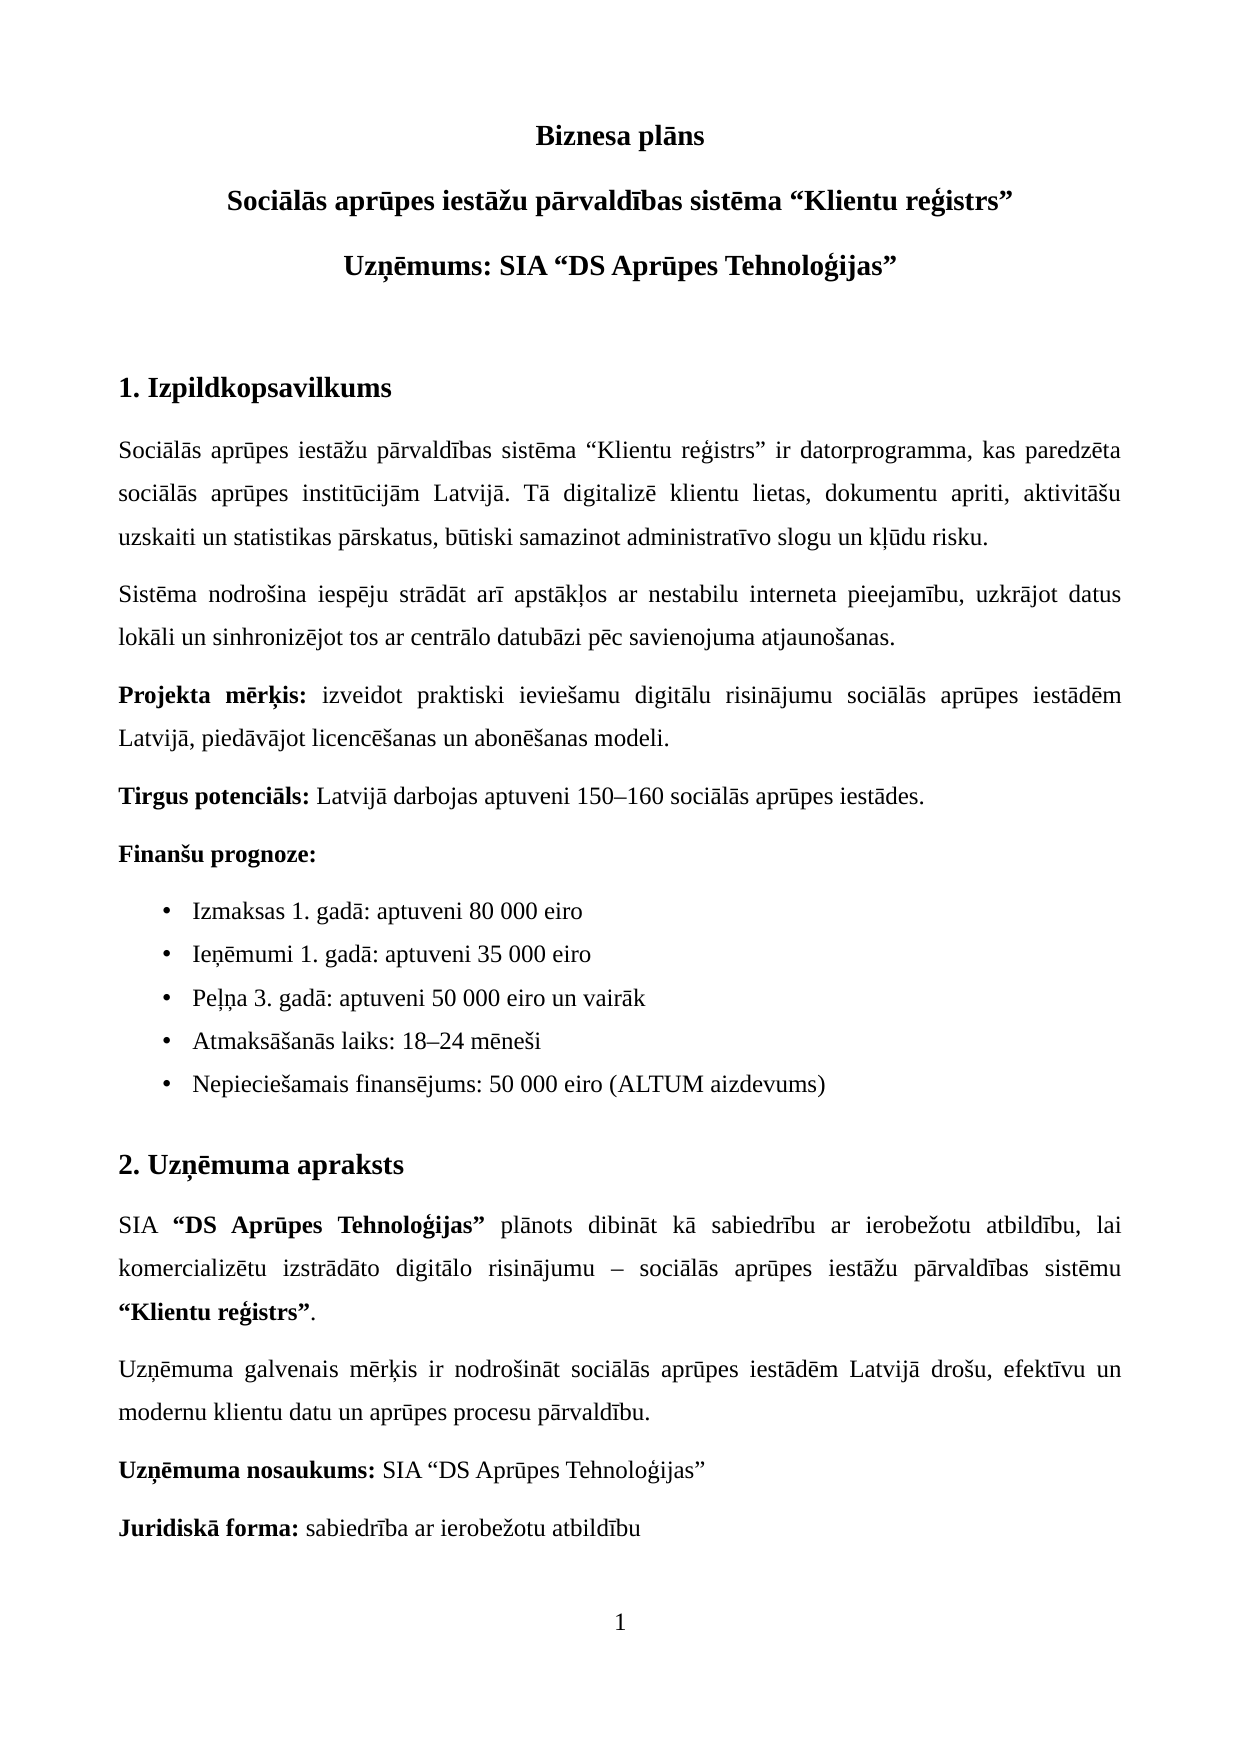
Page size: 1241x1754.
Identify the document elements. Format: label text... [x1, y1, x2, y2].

text Uzņēmums: SIA “DS Aprūpes Tehnoloģijas” [118, 248, 1122, 281]
text Juridiskā forma: sabiedrība ar ierobežotu atbildību [118, 1513, 1122, 1542]
list Izmaksas 1. gadā: aptuveni 80 000 eiro [162, 896, 1122, 925]
text Sistēma nodrošina iespēju strādāt arī apstākļos ar nestabilu interneta pieejamību, uzkrājot datus lokāli un sinhronizējot tos ar centrālo datubāzi pēc savienojuma atjaunošanas. [118, 579, 1122, 651]
text Sociālās aprūpes iestāžu pārvaldības sistēma “Klientu reģistrs” [118, 183, 1122, 217]
text Tirgus potenciāls: Latvijā darbojas aptuveni 150–160 sociālās aprūpes iestādes. [118, 781, 1122, 810]
list Ieņēmumi 1. gadā: aptuveni 35 000 eiro [162, 939, 1122, 968]
subtitle 1. Izpildkopsavilkums [118, 371, 1122, 404]
list Atmaksāšanās laiks: 18–24 mēneši [162, 1026, 1122, 1054]
text Biznesa plāns [118, 118, 1122, 152]
text Projekta mērķis: izveidot praktiski ieviešamu digitālu risinājumu sociālās aprūpes iestādēm Latvijā, piedāvājot licencēšanas un abonēšanas modeli. [118, 680, 1122, 752]
list Peļņa 3. gadā: aptuveni 50 000 eiro un vairāk [162, 983, 1122, 1011]
list Nepieciešamais finansējums: 50 000 eiro (ALTUM aizdevums) [162, 1069, 1122, 1098]
text SIA “DS Aprūpes Tehnoloģijas” plānots dibināt kā sabiedrību ar ierobežotu atbildību, lai komercializētu izstrādāto digitālo risinājumu – sociālās aprūpes iestāžu pārvaldības sistēmu “Klientu reģistrs”. [118, 1210, 1122, 1325]
text Sociālās aprūpes iestāžu pārvaldības sistēma “Klientu reģistrs” ir datorprogramma, kas paredzēta sociālās aprūpes institūcijām Latvijā. Tā digitalizē klientu lietas, dokumentu apriti, aktivitāšu uzskaiti un statistikas pārskatus, būtiski samazinot administratīvo slogu un kļūdu risku. [118, 435, 1122, 550]
text Uzņēmuma nosaukums: SIA “DS Aprūpes Tehnoloģijas” [118, 1455, 1122, 1484]
subtitle 2. Uzņēmuma apraksts [118, 1147, 1122, 1181]
text Finanšu prognoze: [118, 839, 1122, 867]
text Uzņēmuma galvenais mērķis ir nodrošināt sociālās aprūpes iestādēm Latvijā drošu, efektīvu un modernu klientu datu un aprūpes procesu pārvaldību. [118, 1354, 1122, 1426]
